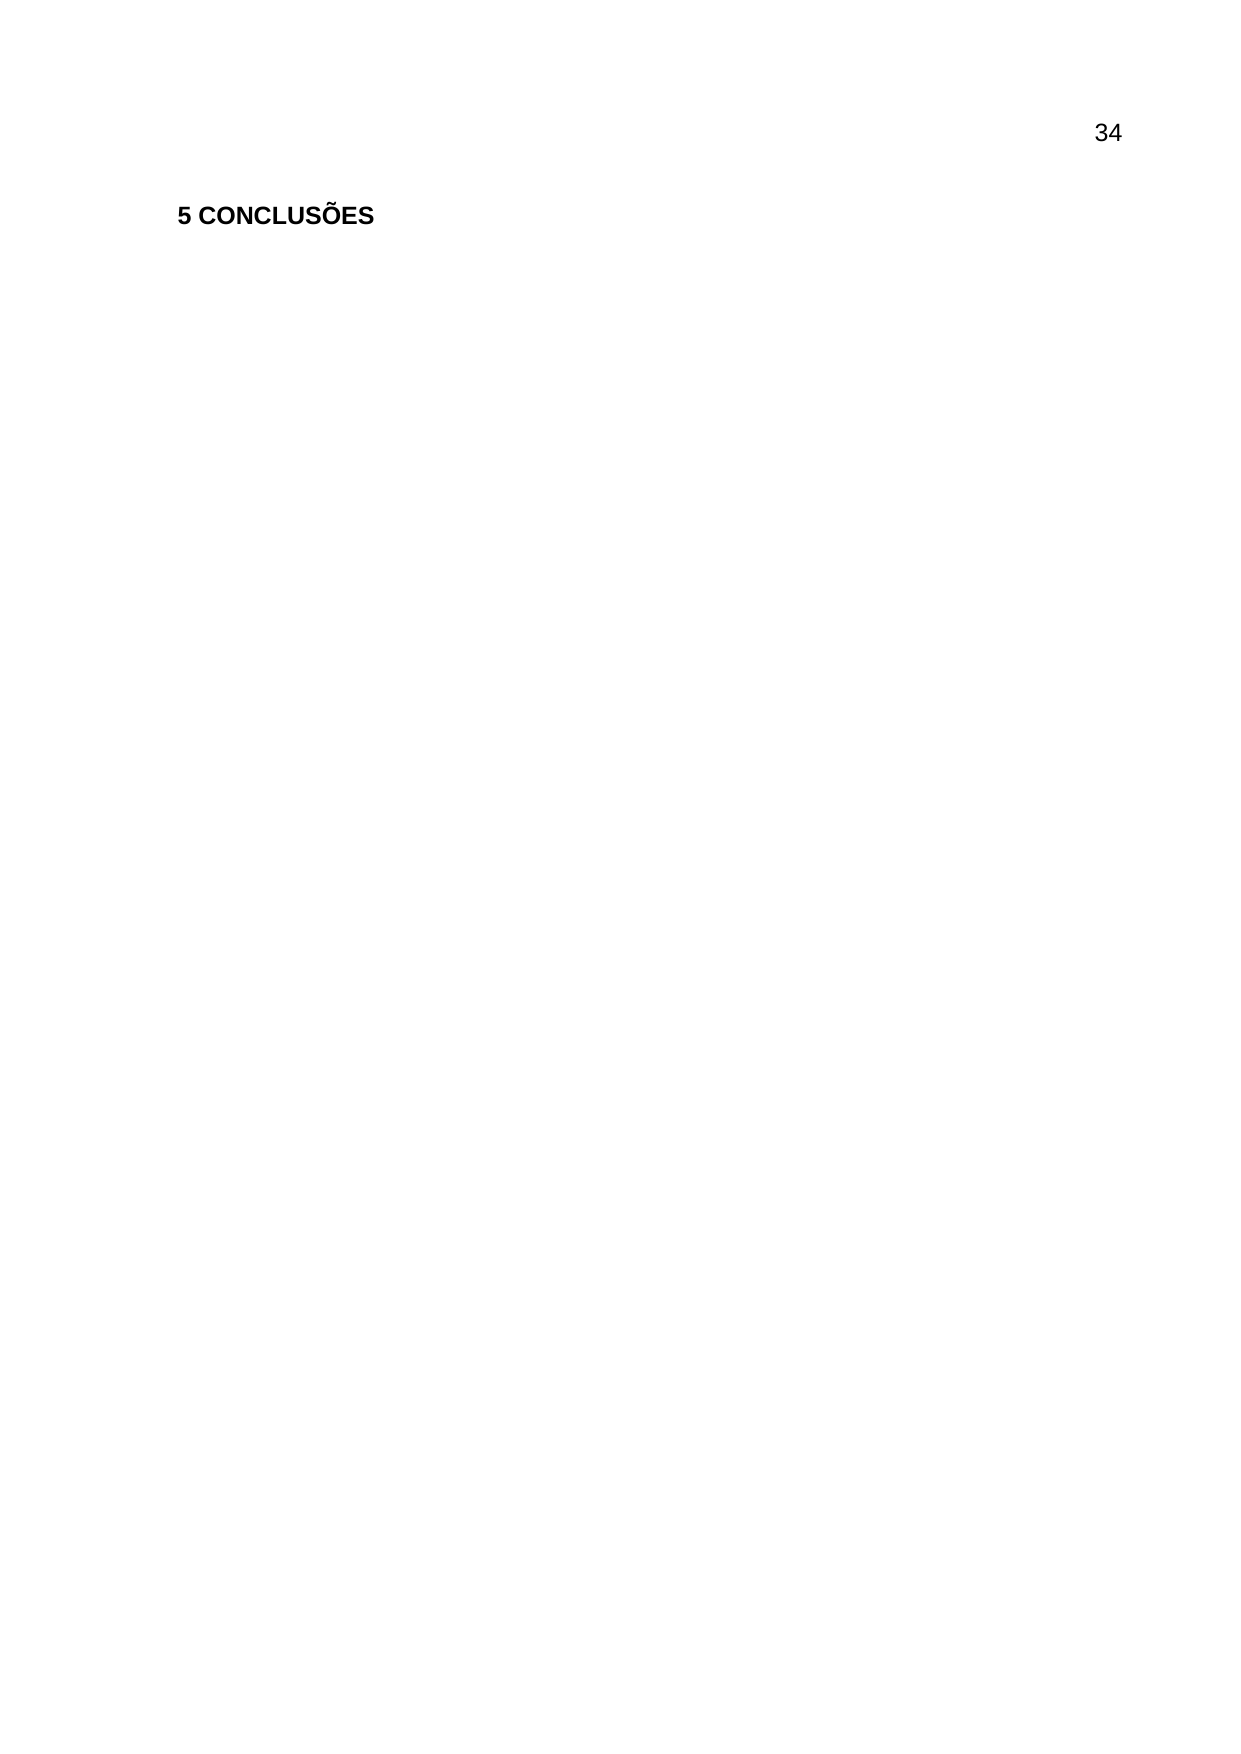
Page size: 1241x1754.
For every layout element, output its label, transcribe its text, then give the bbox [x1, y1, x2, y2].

subtitle CONCLUSÕES [177, 201, 1122, 230]
